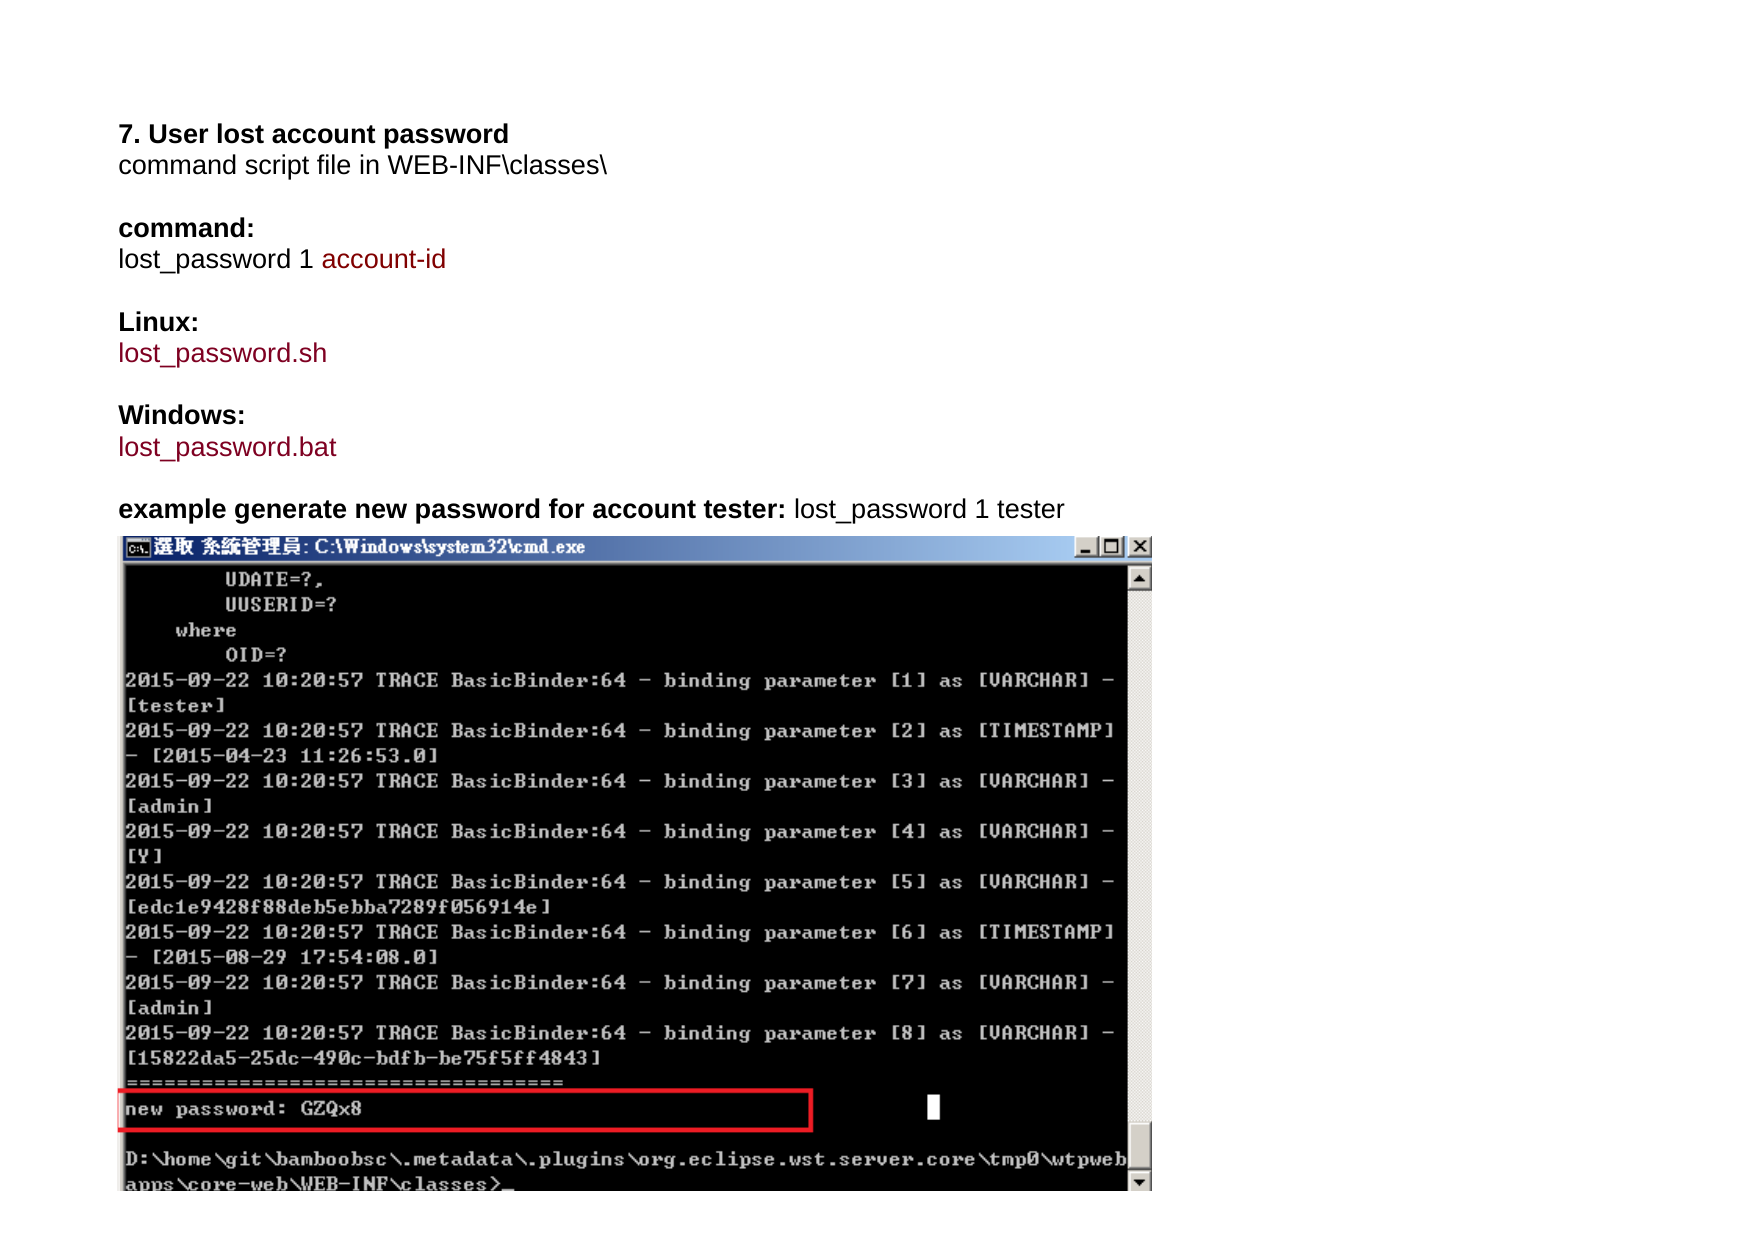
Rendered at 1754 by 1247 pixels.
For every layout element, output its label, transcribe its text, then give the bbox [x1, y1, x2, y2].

text example generate new password for account tester: lost_password 1 tester [118, 493, 1636, 524]
text lost_password 1 account-id [118, 243, 1636, 274]
text Windows: [118, 399, 1636, 431]
text Linux: [118, 306, 1636, 337]
text lost_password.sh [118, 337, 1636, 368]
text command script file in WEB-INF\classes\ [118, 149, 1636, 181]
text lost_password.bat [118, 431, 1636, 462]
text command: [118, 212, 1636, 243]
text 7. User lost account password [118, 118, 1636, 149]
